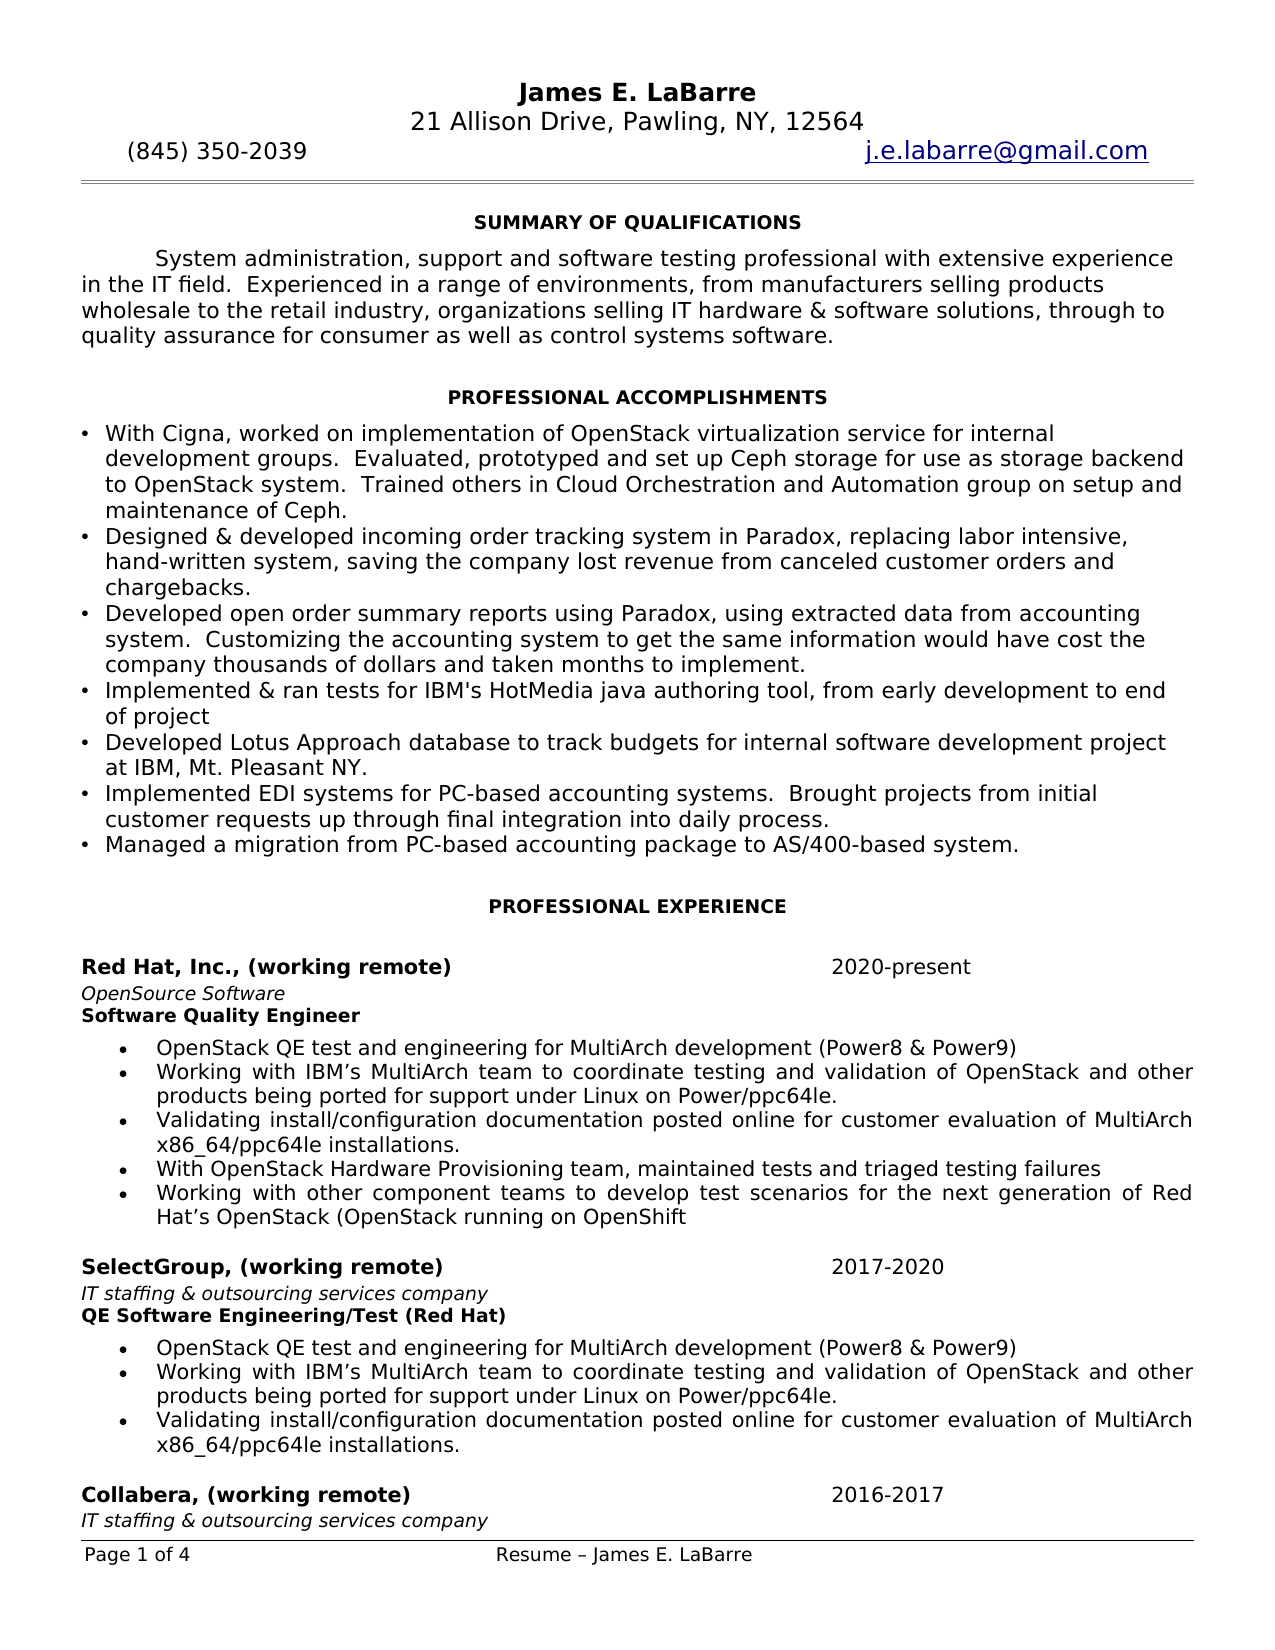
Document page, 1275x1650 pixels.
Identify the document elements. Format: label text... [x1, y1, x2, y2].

list Working with IBM’s MultiArch team to coordinate testing and validation of OpenStack and other products being ported for support under Linux on Power/ppc64le. [118, 1060, 1194, 1108]
text Software Quality Engineer [81, 1005, 1194, 1027]
list Implemented EDI systems for PC-based accounting systems. Brought projects from initial customer requests up through final integration into daily process. [81, 781, 1194, 832]
text IT staffing & outsourcing services company [81, 1280, 1194, 1305]
text (845) 350-2039 j.e.labarre@gmail.com [81, 137, 1194, 166]
subtitle Collabera, (working remote) 2016-2017 [81, 1483, 1194, 1507]
text System administration, support and software testing professional with extensive experience in the IT field. Experienced in a range of environments, from manufacturers selling products wholesale to the retail industry, organizations selling IT hardware & software solutions, through to quality assurance for consumer as well as control systems software. [81, 246, 1194, 349]
subtitle Red Hat, Inc., (working remote) 2020-present [81, 955, 1194, 980]
list Validating install/configuration documentation posted online for customer evaluation of MultiArch x86_64/ppc64le installations. [118, 1408, 1194, 1457]
list Designed & developed incoming order tracking system in Paradox, replacing labor intensive, hand-written system, saving the company lost revenue from canceled customer orders and chargebacks. [81, 523, 1194, 601]
text PROFESSIONAL EXPERIENCE [81, 896, 1194, 918]
text IT staffing & outsourcing services company [81, 1507, 1194, 1532]
list Developed open order summary reports using Paradox, using extracted data from accounting system. Customizing the accounting system to get the same information would have cost the company thousands of dollars and taken months to implement. [81, 601, 1194, 678]
list Working with other component teams to develop test scenarios for the next generation of Red Hat’s OpenStack (OpenStack running on OpenShift [118, 1181, 1194, 1230]
text 21 Allison Drive, Pawling, NY, 12564 [81, 107, 1194, 137]
list OpenStack QE test and engineering for MultiArch development (Power8 & Power9) [118, 1036, 1194, 1060]
list Managed a migration from PC-based accounting package to AS/400-based system. [81, 832, 1194, 858]
text SUMMARY OF QUALIFICATIONS [81, 212, 1194, 234]
list With OpenStack Hardware Provisioning team, maintained tests and triaged testing failures [118, 1157, 1194, 1181]
text James E. LaBarre [81, 78, 1194, 107]
list OpenStack QE test and engineering for MultiArch development (Power8 & Power9) [118, 1336, 1194, 1360]
list With Cigna, worked on implementation of OpenStack virtualization service for internal development groups. Evaluated, prototyped and set up Ceph storage for use as storage backend to OpenStack system. Trained others in Cloud Orchestration and Automation group on setup and maintenance of Ceph. [81, 421, 1194, 523]
text OpenSource Software [81, 980, 1194, 1005]
list Implemented & ran tests for IBM's HotMedia java authoring tool, from early development to end of project [81, 678, 1194, 729]
list Working with IBM’s MultiArch team to coordinate testing and validation of OpenStack and other products being ported for support under Linux on Power/ppc64le. [118, 1360, 1194, 1408]
text QE Software Engineering/Test (Red Hat) [81, 1305, 1194, 1327]
subtitle SelectGroup, (working remote) 2017-2020 [81, 1256, 1194, 1280]
text PROFESSIONAL ACCOMPLISHMENTS [81, 387, 1194, 409]
list Developed Lotus Approach database to track budgets for internal software development project at IBM, Mt. Pleasant NY. [81, 729, 1194, 781]
list Validating install/configuration documentation posted online for customer evaluation of MultiArch x86_64/ppc64le installations. [118, 1108, 1194, 1157]
